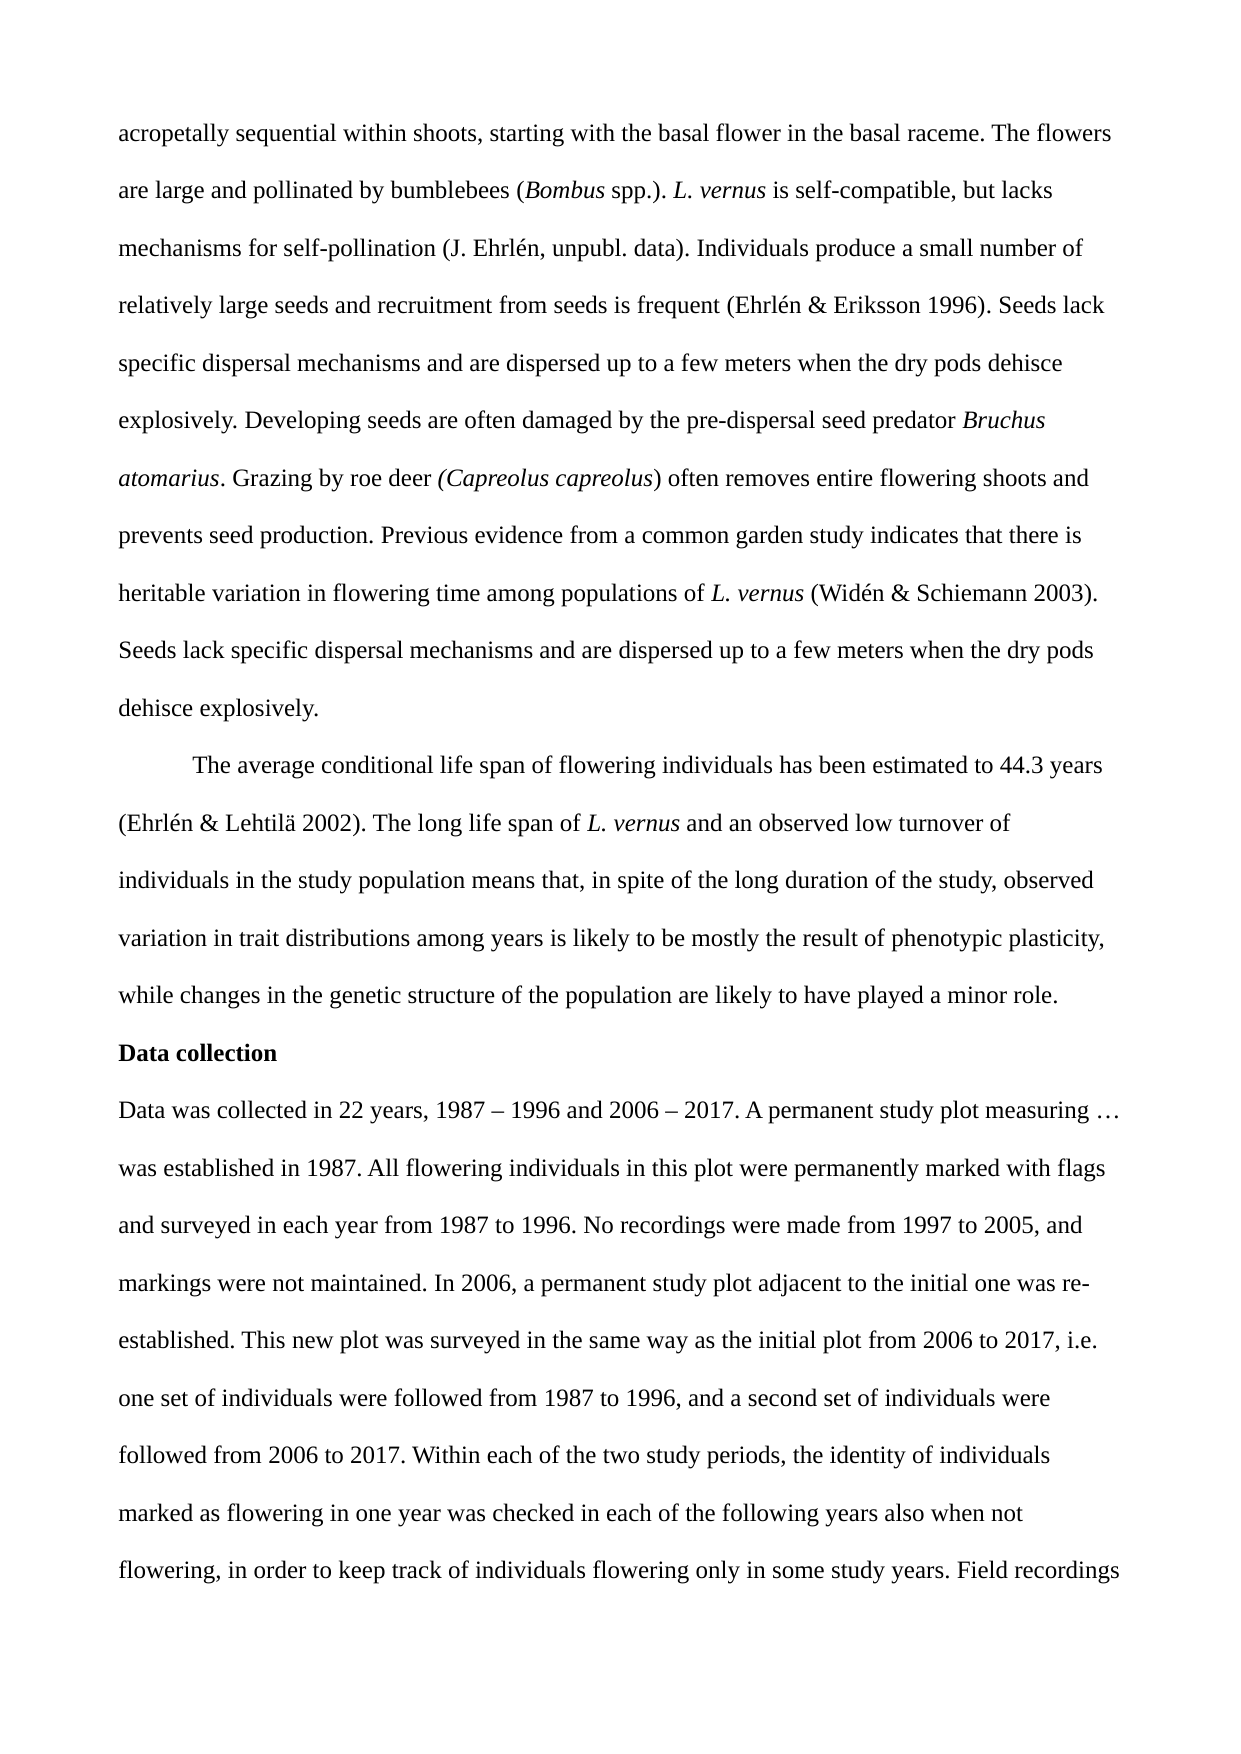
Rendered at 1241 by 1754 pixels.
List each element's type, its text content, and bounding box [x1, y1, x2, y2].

text The average conditional life span of flowering individuals has been estimated to 44.3 years (Ehrlén & Lehtilä 2002). The long life span of L. vernus and an observed low turnover of individuals in the study population means that, in spite of the long duration of the study, observed variation in trait distributions among years is likely to be mostly the result of phenotypic plasticity, while changes in the genetic structure of the population are likely to have played a minor role. [118, 751, 1122, 1009]
text Data was collected in 22 years, 1987 – 1996 and 2006 – 2017. A permanent study plot measuring … was established in 1987. All flowering individuals in this plot were permanently marked with flags and surveyed in each year from 1987 to 1996. No recordings were made from 1997 to 2005, and markings were not maintained. In 2006, a permanent study plot adjacent to the initial one was re-established. This new plot was surveyed in the same way as the initial plot from 2006 to 2017, i.e. one set of individuals were followed from 1987 to 1996, and a second set of individuals were followed from 2006 to 2017. Within each of the two study periods, the identity of individuals marked as flowering in one year was checked in each of the following years also when not flowering, in order to keep track of individuals flowering only in some study years. Field recordings [118, 1096, 1122, 1584]
text Data collection [118, 1038, 1122, 1067]
text acropetally sequential within shoots, starting with the basal flower in the basal raceme. The flowers are large and pollinated by bumblebees (Bombus spp.). L. vernus is self-compatible, but lacks mechanisms for self-pollination (J. Ehrlén, unpubl. data). Individuals produce a small number of relatively large seeds and recruitment from seeds is frequent (Ehrlén & Eriksson 1996). Seeds lack specific dispersal mechanisms and are dispersed up to a few meters when the dry pods dehisce explosively. Developing seeds are often damaged by the pre-dispersal seed predator Bruchus atomarius. Grazing by roe deer (Capreolus capreolus) often removes entire flowering shoots and prevents seed production. Previous evidence from a common garden study indicates that there is heritable variation in flowering time among populations of L. vernus (Widén & Schiemann 2003). Seeds lack specific dispersal mechanisms and are dispersed up to a few meters when the dry pods dehisce explosively. [118, 118, 1122, 722]
